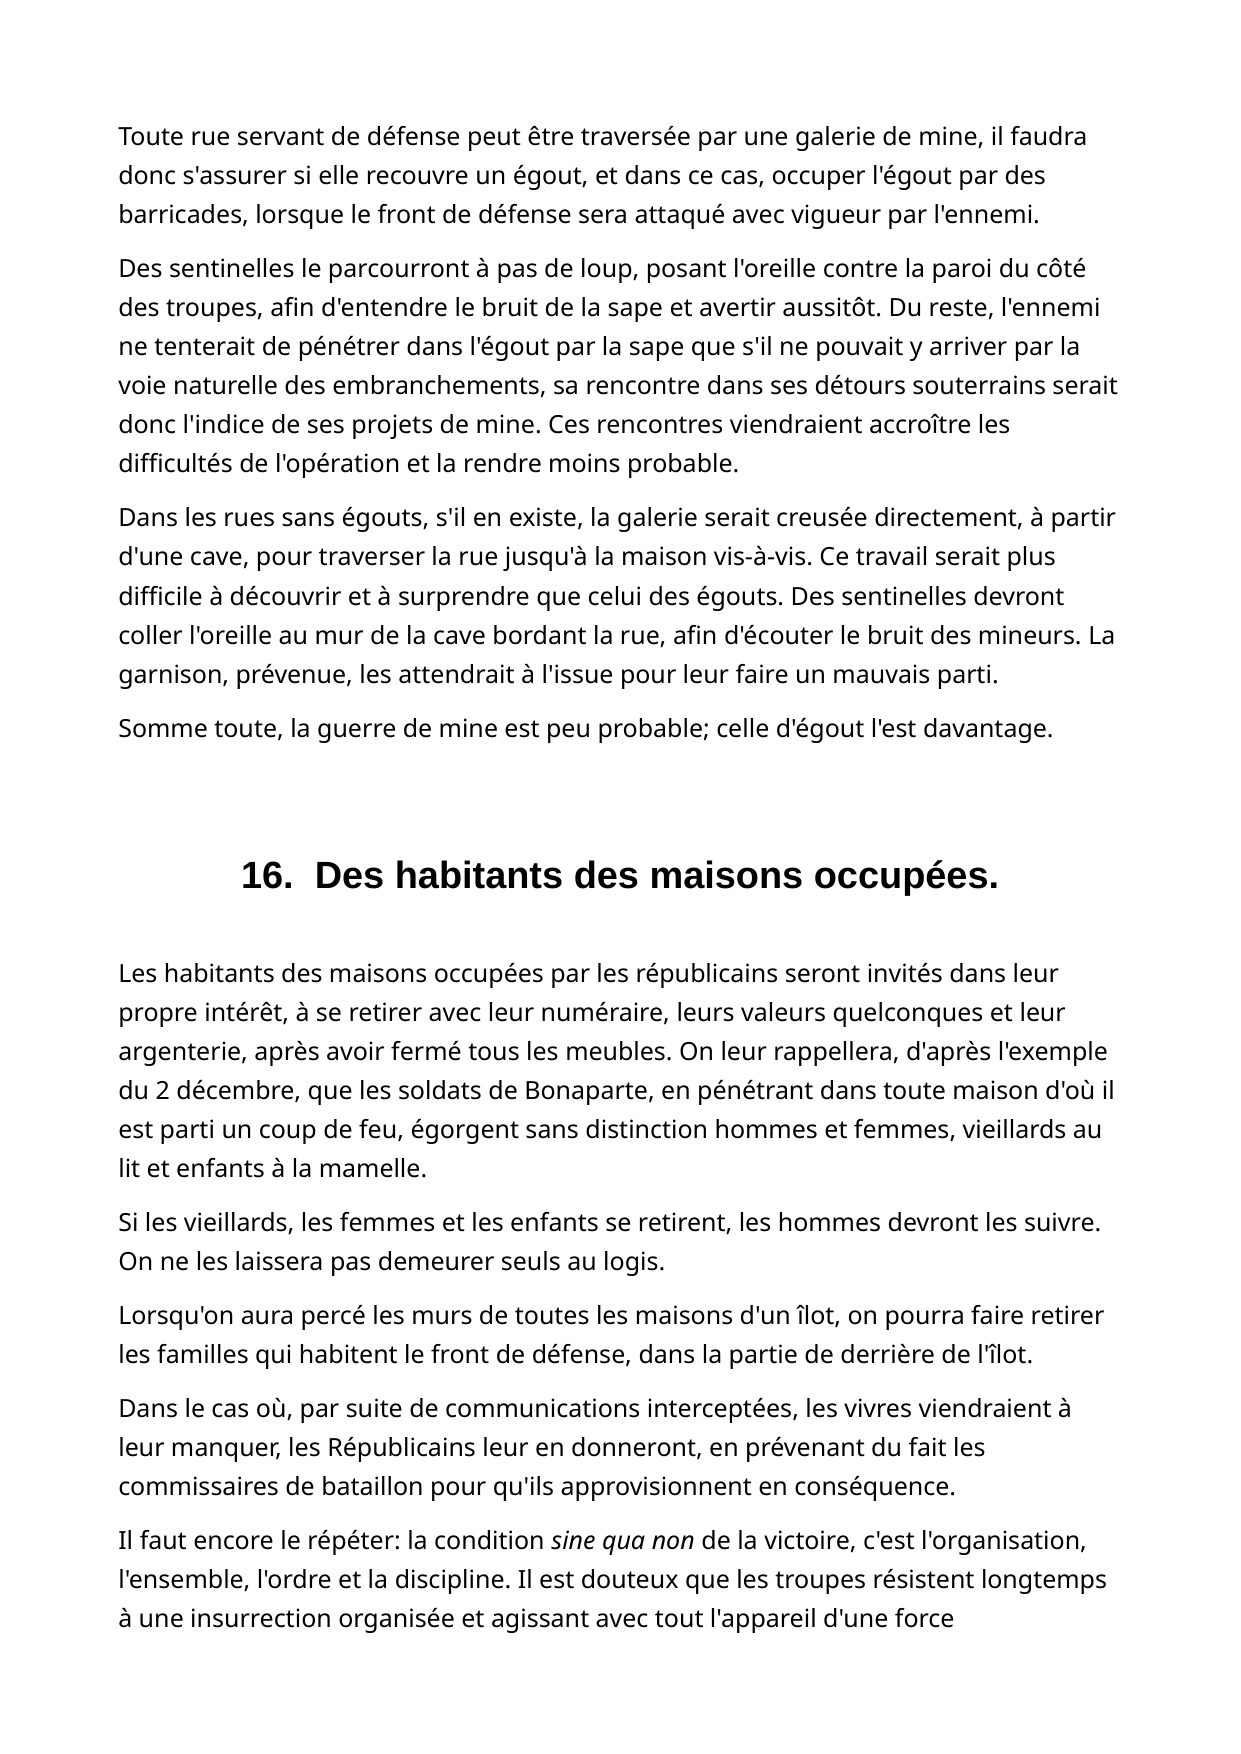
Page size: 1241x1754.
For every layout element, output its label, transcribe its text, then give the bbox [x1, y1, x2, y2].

text Lorsqu'on aura percé les murs de toutes les maisons d'un îlot, on pourra faire retirer les familles qui habitent le front de défense, dans la partie de derrière de l'îlot. [118, 1298, 1122, 1371]
text Dans le cas où, par suite de communications interceptées, les vivres viendraient à leur manquer, les Républicains leur en donneront, en prévenant du fait les commissaires de bataillon pour qu'ils approvisionnent en conséquence. [118, 1391, 1122, 1503]
text Des sentinelles le parcourront à pas de loup, posant l'oreille contre la paroi du côté des troupes, afin d'entendre le bruit de la sape et avertir aussitôt. Du reste, l'ennemi ne tenterait de pénétrer dans l'égout par la sape que s'il ne pouvait y arriver par la voie naturelle des embranchements, sa rencontre dans ses détours souterrains serait donc l'indice de ses projets de mine. Ces rencontres viendraient accroître les difficultés de l'opération et la rendre moins probable. [118, 250, 1122, 480]
text Les habitants des maisons occupées par les républicains seront invités dans leur propre intérêt, à se retirer avec leur numéraire, leurs valeurs quelconques et leur argenterie, après avoir fermé tous les meubles. On leur rappellera, d'après l'exemple du 2 décembre, que les soldats de Bonaparte, en pénétrant dans toute maison d'où il est parti un coup de feu, égorgent sans distinction hommes et femmes, vieillards au lit et enfants à la mamelle. [118, 955, 1122, 1185]
subtitle Des habitants des maisons occupées. [118, 852, 1122, 896]
text Il faut encore le répéter: la condition sine qua non de la victoire, c'est l'organisation, l'ensemble, l'ordre et la discipline. Il est douteux que les troupes résistent longtemps à une insurrection organisée et agissant avec tout l'appareil d'une force [118, 1523, 1122, 1635]
text Dans les rues sans égouts, s'il en existe, la galerie serait creusée directement, à partir d'une cave, pour traverser la rue jusqu'à la maison vis-à-vis. Ce travail serait plus difficile à découvrir et à surprendre que celui des égouts. Des sentinelles devront coller l'oreille au mur de la cave bordant la rue, afin d'écouter le bruit des mineurs. La garnison, prévenue, les attendrait à l'issue pour leur faire un mauvais parti. [118, 500, 1122, 691]
text Toute rue servant de défense peut être traversée par une galerie de mine, il faudra donc s'assurer si elle recouvre un égout, et dans ce cas, occuper l'égout par des barricades, lorsque le front de défense sera attaqué avec vigueur par l'ennemi. [118, 118, 1122, 231]
text Si les vieillards, les femmes et les enfants se retirent, les hommes devront les suivre. On ne les laissera pas demeurer seuls au logis. [118, 1205, 1122, 1278]
text Somme toute, la guerre de mine est peu probable; celle d'égout l'est davantage. [118, 710, 1122, 744]
